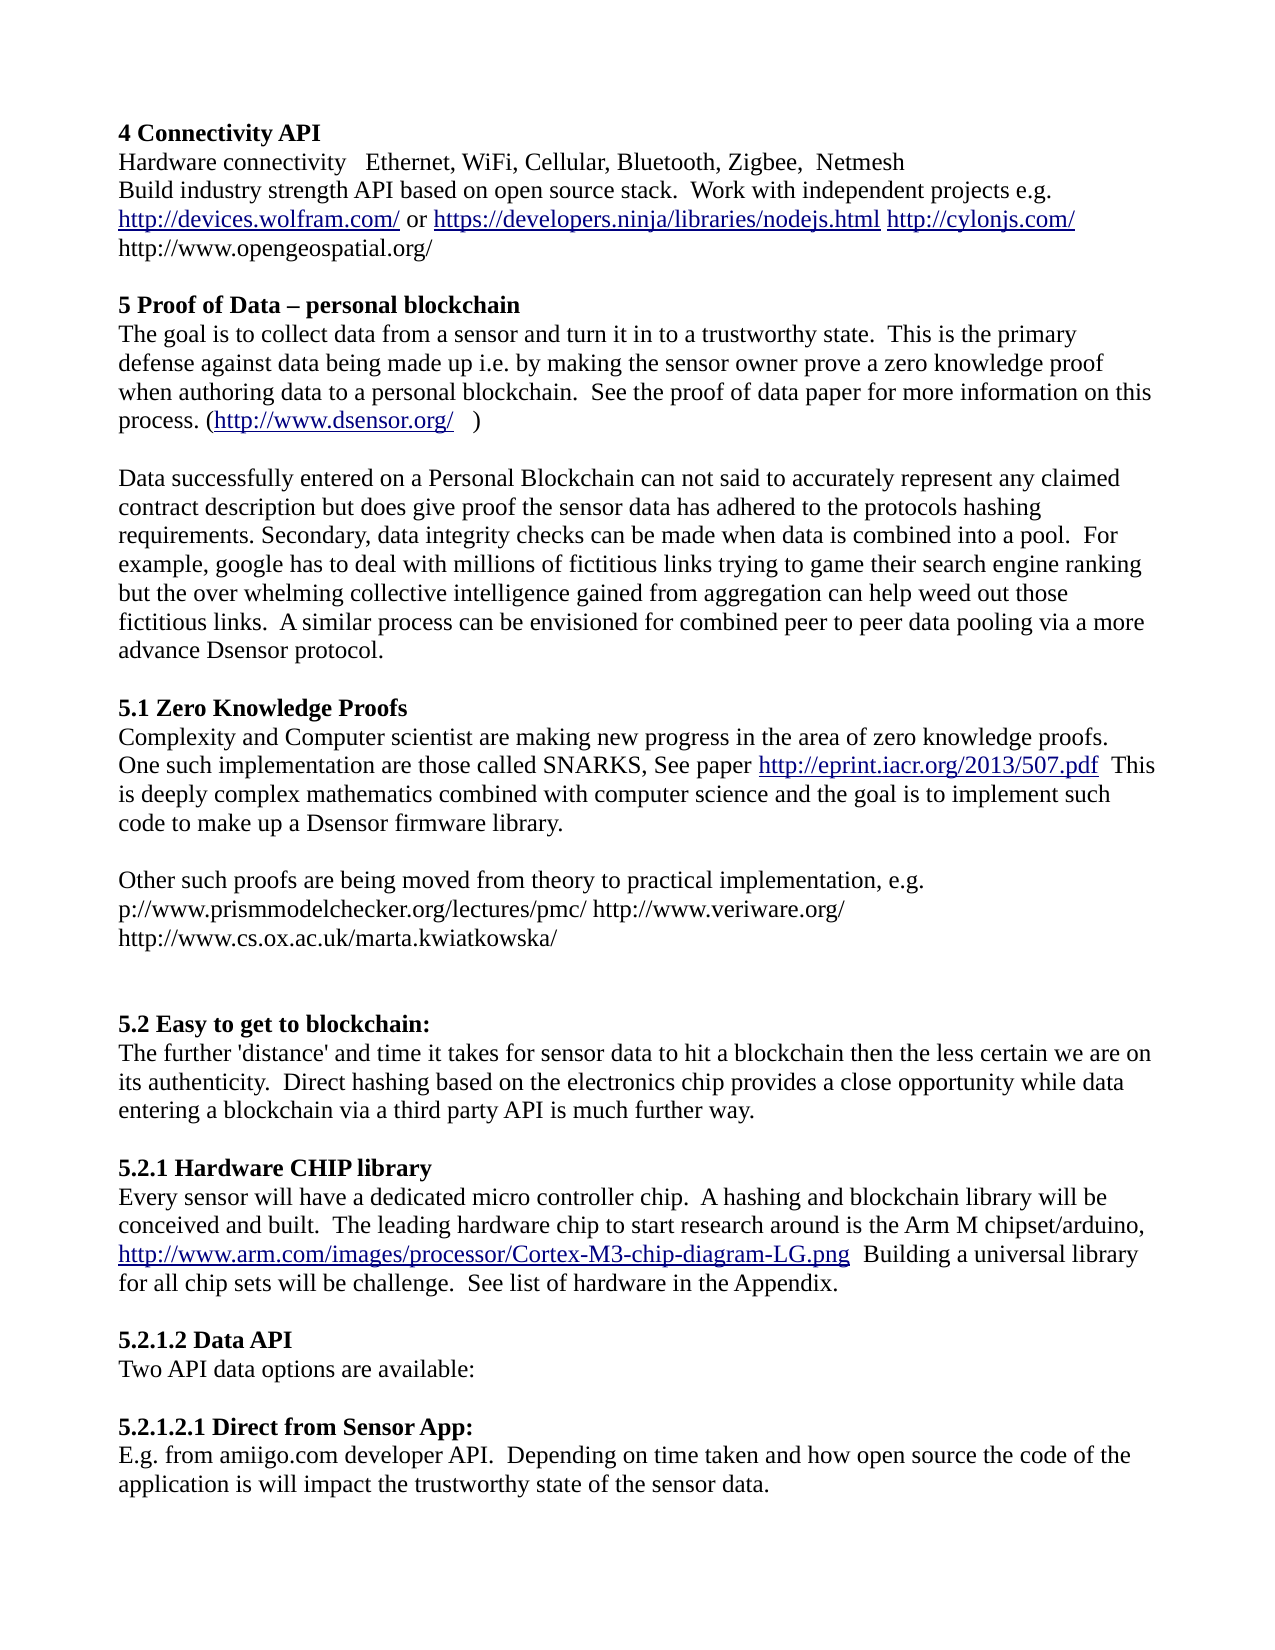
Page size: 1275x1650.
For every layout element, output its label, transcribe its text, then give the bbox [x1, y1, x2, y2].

text Other such proofs are being moved from theory to practical implementation, e.g. p://www.prismmodelchecker.org/lectures/pmc/ http://www.veriware.org/ http://www.cs.ox.ac.uk/marta.kwiatkowska/ [118, 866, 1157, 952]
text 5 Proof of Data – personal blockchain [118, 291, 1157, 319]
text The further 'distance' and time it takes for sensor data to hit a blockchain then the less certain we are on its authenticity. Direct hashing based on the electronics chip provides a close opportunity while data entering a blockchain via a third party API is much further way. [118, 1038, 1157, 1124]
text Hardware connectivity Ethernet, WiFi, Cellular, Bluetooth, Zigbee, Netmesh [118, 147, 1157, 176]
text Complexity and Computer scientist are making new progress in the area of zero knowledge proofs. One such implementation are those called SNARKS, See paper http://eprint.iacr.org/2013/507.pdf This is deeply complex mathematics combined with computer science and the goal is to implement such code to make up a Dsensor firmware library. [118, 722, 1157, 837]
text Build industry strength API based on open source stack. Work with independent projects e.g. http://devices.wolfram.com/ or https://developers.ninja/libraries/nodejs.html http://cylonjs.com/ http://www.opengeospatial.org/ [118, 176, 1157, 262]
text E.g. from amiigo.com developer API. Depending on time taken and how open source the code of the application is will impact the trustworthy state of the sensor data. [118, 1441, 1157, 1498]
text 5.2.1.2.1 Direct from Sensor App: [118, 1412, 1157, 1441]
text 5.2.1.2 Data API [118, 1326, 1157, 1354]
text 4 Connectivity API [118, 118, 1157, 147]
text 5.2.1 Hardware CHIP library [118, 1153, 1157, 1182]
text Data successfully entered on a Personal Blockchain can not said to accurately represent any claimed contract description but does give proof the sensor data has adhered to the protocols hashing requirements. Secondary, data integrity checks can be made when data is combined into a pool. For example, google has to deal with millions of fictitious links trying to game their search engine ranking but the over whelming collective intelligence gained from aggregation can help weed out those fictitious links. A similar process can be envisioned for combined peer to peer data pooling via a more advance Dsensor protocol. [118, 463, 1157, 664]
text The goal is to collect data from a sensor and turn it in to a trustworthy state. This is the primary defense against data being made up i.e. by making the sensor owner prove a zero knowledge proof when authoring data to a personal blockchain. See the proof of data paper for more information on this process. (http://www.dsensor.org/ ) [118, 319, 1157, 434]
text 5.1 Zero Knowledge Proofs [118, 693, 1157, 722]
text Two API data options are available: [118, 1354, 1157, 1383]
text Every sensor will have a dedicated micro controller chip. A hashing and blockchain library will be conceived and built. The leading hardware chip to start research around is the Arm M chipset/arduino, http://www.arm.com/images/processor/Cortex-M3-chip-diagram-LG.png Building a universal library for all chip sets will be challenge. See list of hardware in the Appendix. [118, 1182, 1157, 1297]
text 5.2 Easy to get to blockchain: [118, 1009, 1157, 1038]
